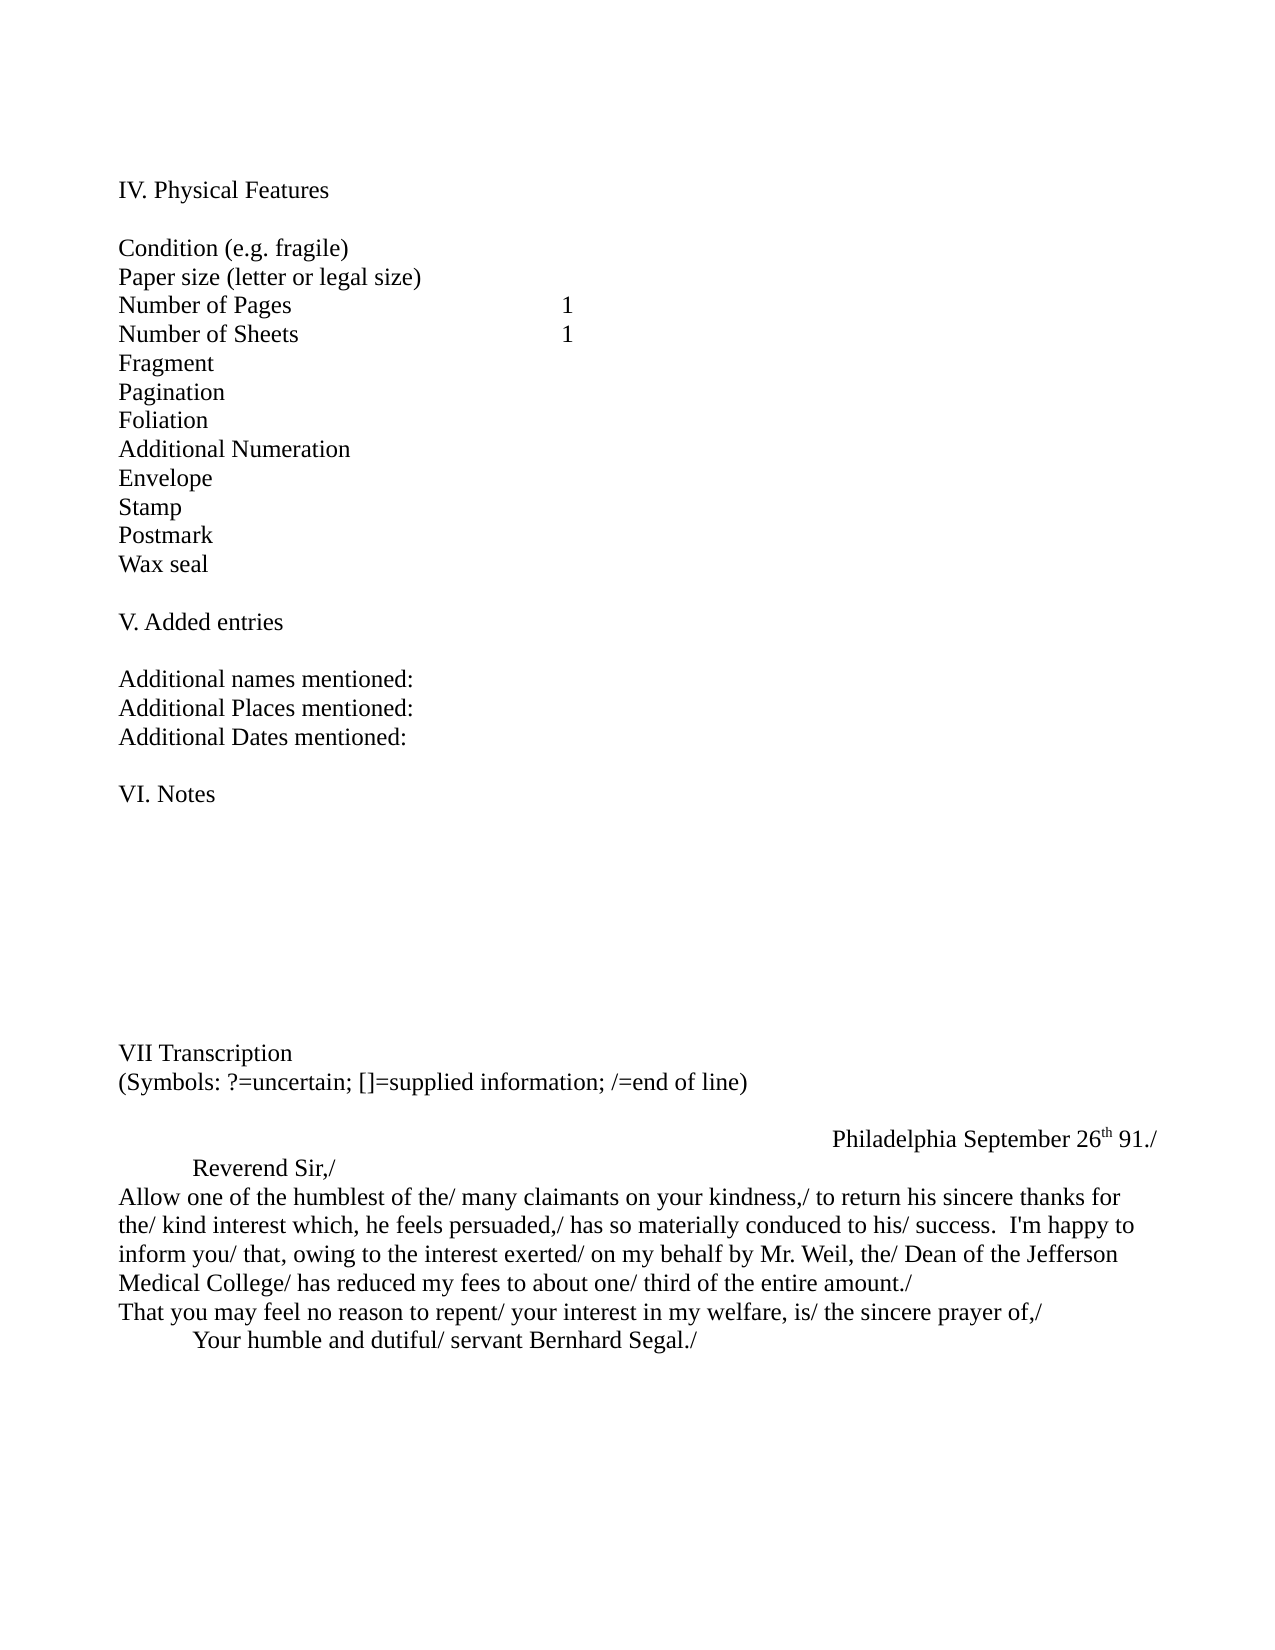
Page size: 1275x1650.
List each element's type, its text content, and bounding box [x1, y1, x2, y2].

text Your humble and dutiful/ servant Bernhard Segal./ [118, 1326, 1157, 1354]
text Additional names mentioned: [118, 664, 1157, 693]
text Reverend Sir,/ [118, 1153, 1157, 1182]
text Pagination [118, 377, 1157, 406]
text IV. Physical Features [118, 176, 1157, 204]
text Stamp [118, 492, 1157, 521]
text Wax seal [118, 549, 1157, 578]
text Fragment [118, 348, 1157, 377]
text Additional Numeration [118, 434, 1157, 463]
text Number of Pages 1 [118, 291, 1157, 319]
text Additional Places mentioned: [118, 693, 1157, 722]
text Number of Sheets 1 [118, 319, 1157, 348]
text Additional Dates mentioned: [118, 722, 1157, 751]
text Philadelphia September 26th 91./ [118, 1124, 1157, 1153]
text VII Transcription [118, 1038, 1157, 1067]
text Allow one of the humblest of the/ many claimants on your kindness,/ to return his sincere thanks for the/ kind interest which, he feels persuaded,/ has so materially conduced to his/ success. I'm happy to inform you/ that, owing to the interest exerted/ on my behalf by Mr. Weil, the/ Dean of the Jefferson Medical College/ has reduced my fees to about one/ third of the entire amount./ [118, 1182, 1157, 1297]
text Condition (e.g. fragile) [118, 233, 1157, 262]
text Postma rk [118, 521, 1157, 549]
text V. Added entries [118, 607, 1157, 636]
text (Symbols: ?=uncertain; []=supplied information; /=end of line) [118, 1067, 1157, 1096]
text Foliation [118, 406, 1157, 434]
text That you may feel no reason to repent/ your interest in my welfare, is/ the sincere prayer of,/ [118, 1297, 1157, 1326]
text Paper size (letter or legal size) [118, 262, 1157, 291]
text Envelope [118, 463, 1157, 492]
text VI. Notes [118, 779, 1157, 808]
